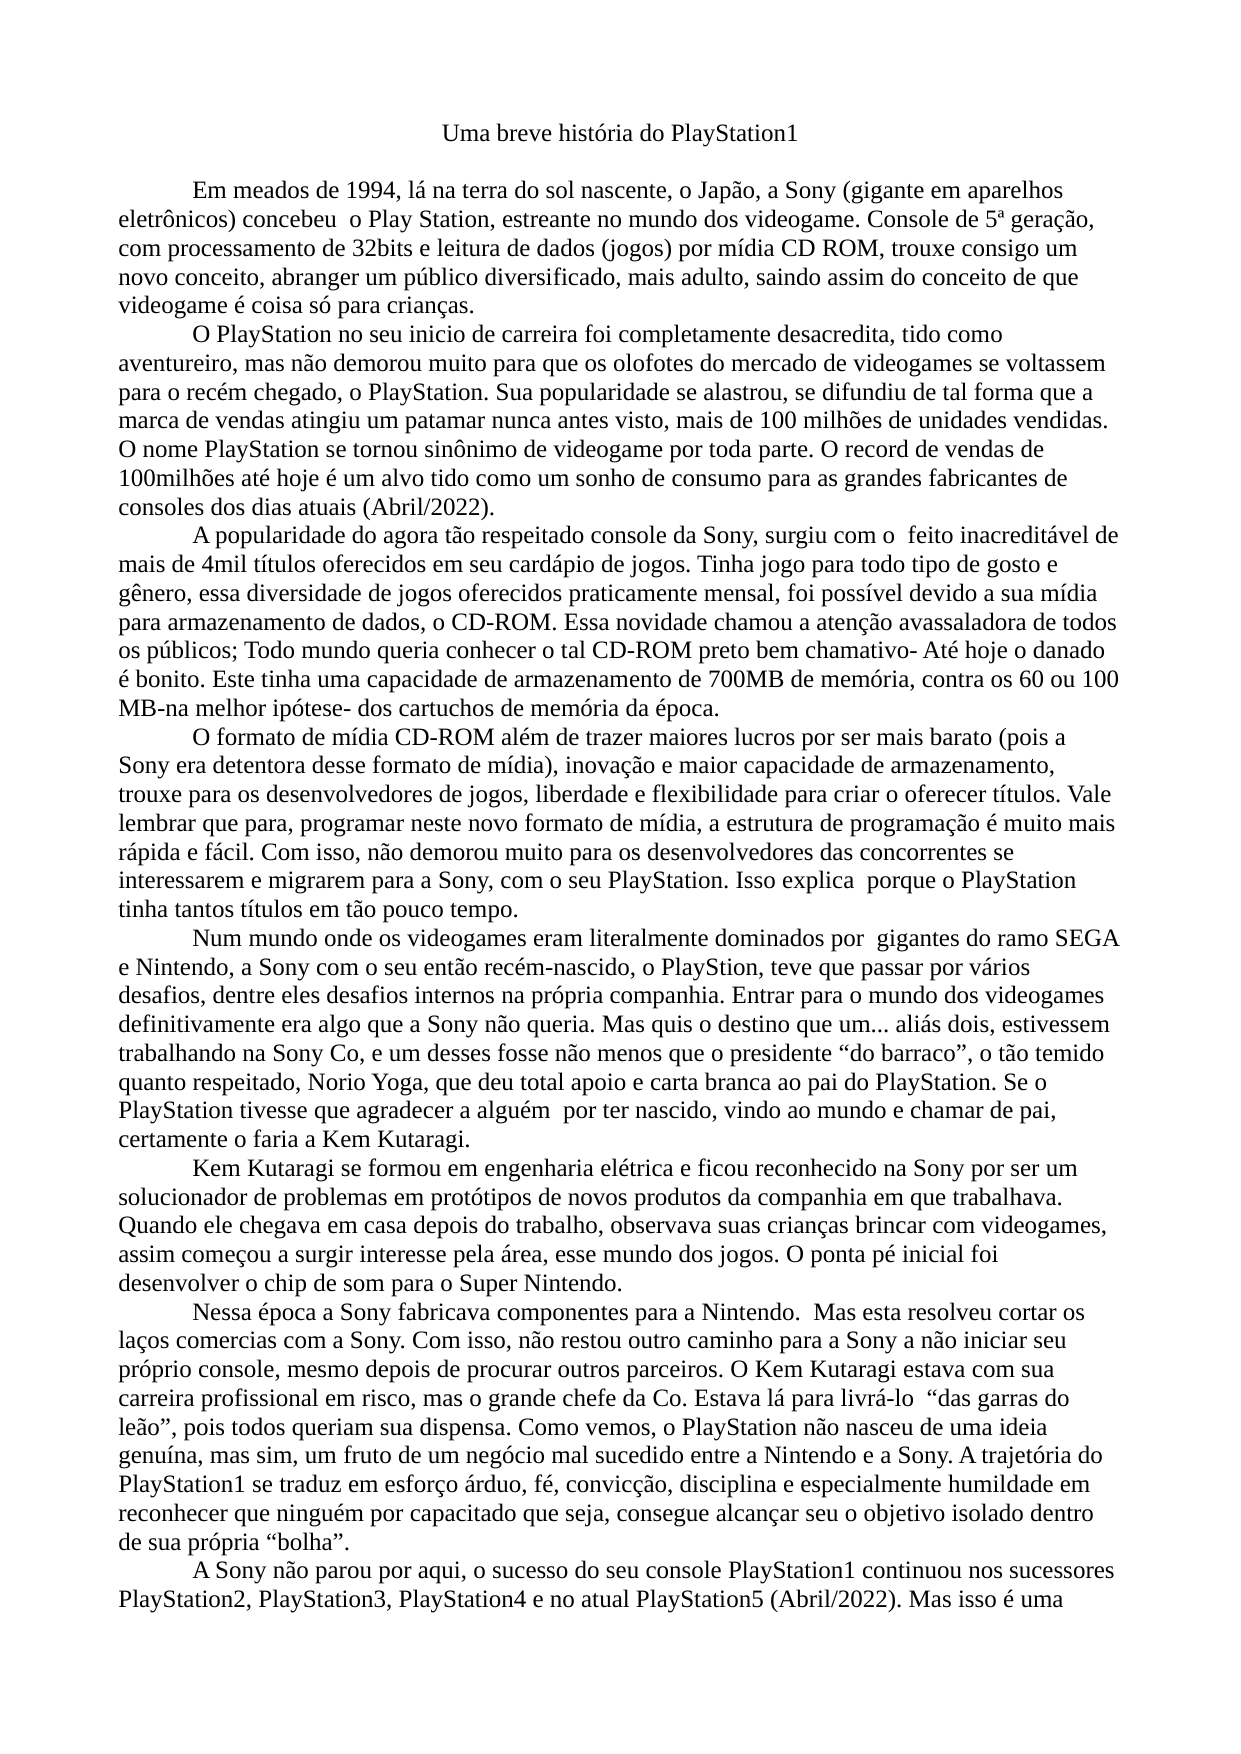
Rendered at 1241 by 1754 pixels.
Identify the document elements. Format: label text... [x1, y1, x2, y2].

text Nessa época a Sony fabricava componentes para a Nintendo. Mas esta resolveu cortar os laços comercias com a Sony. Com isso, não restou outro caminho para a Sony a não iniciar seu próprio console, mesmo depois de procurar outros parceiros. O Kem Kutaragi estava com sua carreira profissional em risco, mas o grande chefe da Co. Estava lá para livrá-lo “das garras do leão”, pois todos queriam sua dispensa. Como vemos, o PlayStation não nasceu de uma ideia genuína, mas sim, um fruto de um negócio mal sucedido entre a Nintendo e a Sony. A trajetória do PlayStation1 se traduz em esforço árduo, fé, convicção, disciplina e especialmente humildade em reconhecer que ninguém por capacitado que seja, consegue alcançar seu o objetivo isolado dentro de sua própria “bolha”. [118, 1297, 1122, 1556]
text Kem Kutaragi se formou em engenharia elétrica e ficou reconhecido na Sony por ser um solucionador de problemas em protótipos de novos produtos da companhia em que trabalhava. Quando ele chegava em casa depois do trabalho, observava suas crianças brincar com videogames, assim começou a surgir interesse pela área, esse mundo dos jogos. O ponta pé inicial foi desenvolver o chip de som para o Super Nintendo. [118, 1153, 1122, 1297]
text A popularidade do agora tão respeitado console da Sony, surgiu com o feito inacreditável de mais de 4mil títulos oferecidos em seu cardápio de jogos. Tinha jogo para todo tipo de gosto e gênero, essa diversidade de jogos oferecidos praticamente mensal, foi possível devido a sua mídia para armazenamento de dados, o CD-ROM. Essa novidade chamou a atenção avassaladora de todos os públicos; Todo mundo queria conhecer o tal CD-ROM preto bem chamativo- Até hoje o danado é bonito. Este tinha uma capacidade de armazenamento de 700MB de memória, contra os 60 ou 100 MB-na melhor ipótese- dos cartuchos de memória da época. [118, 521, 1122, 722]
text O PlayStation no seu inicio de carreira foi completamente desacredita, tido como aventureiro, mas não demorou muito para que os olofotes do mercado de videogames se voltassem para o recém chegado, o PlayStation. Sua popularidade se alastrou, se difundiu de tal forma que a marca de vendas atingiu um patamar nunca antes visto, mais de 100 milhões de unidades vendidas. O nome PlayStation se tornou sinônimo de videogame por toda parte. O record de vendas de 100milhões até hoje é um alvo tido como um sonho de consumo para as grandes fabricantes de consoles dos dias atuais (Abril/2022). [118, 319, 1122, 521]
text Num mundo onde os videogames eram literalmente dominados por gigantes do ramo SEGA e Nintendo, a Sony com o seu então recém-nascido, o PlayStion, teve que passar por vários desafios, dentre eles desafios internos na própria companhia. Entrar para o mundo dos videogames definitivamente era algo que a Sony não queria. Mas quis o destino que um... aliás dois, estivessem trabalhando na Sony Co, e um desses fosse não menos que o presidente “do barraco”, o tão temido quanto respeitado, Norio Yoga, que deu total apoio e carta branca ao pai do PlayStation. Se o PlayStation tivesse que agradecer a alguém por ter nascido, vindo ao mundo e chamar de pai, certamente o faria a Kem Kutaragi. [118, 923, 1122, 1153]
text O formato de mídia CD-ROM além de trazer maiores lucros por ser mais barato (pois a Sony era detentora desse formato de mídia), inovação e maior capacidade de armazenamento, trouxe para os desenvolvedores de jogos, liberdade e flexibilidade para criar o oferecer títulos. Vale lembrar que para, programar neste novo formato de mídia, a estrutura de programação é muito mais rápida e fácil. Com isso, não demorou muito para os desenvolvedores das concorrentes se interessarem e migrarem para a Sony, com o seu PlayStation. Isso explica porque o PlayStation tinha tantos títulos em tão pouco tempo. [118, 722, 1122, 923]
text Em meados de 1994, lá na terra do sol nascente, o Japão, a Sony (gigante em aparelhos eletrônicos) concebeu o Play Station, estreante no mundo dos videogame. Console de 5ª geração, com processamento de 32bits e leitura de dados (jogos) por mídia CD ROM, trouxe consigo um novo conceito, abranger um público diversificado, mais adulto, saindo assim do conceito de que videogame é coisa só para crianças. [118, 176, 1122, 319]
text Uma breve história do PlayStation1 [118, 118, 1122, 147]
text A Sony não parou por aqui, o sucesso do seu console PlayStation1 continuou nos sucessores PlayStation2, PlayStation3, PlayStation4 e no atual PlayStation5 (Abril/2022). Mas isso é uma [118, 1556, 1122, 1613]
